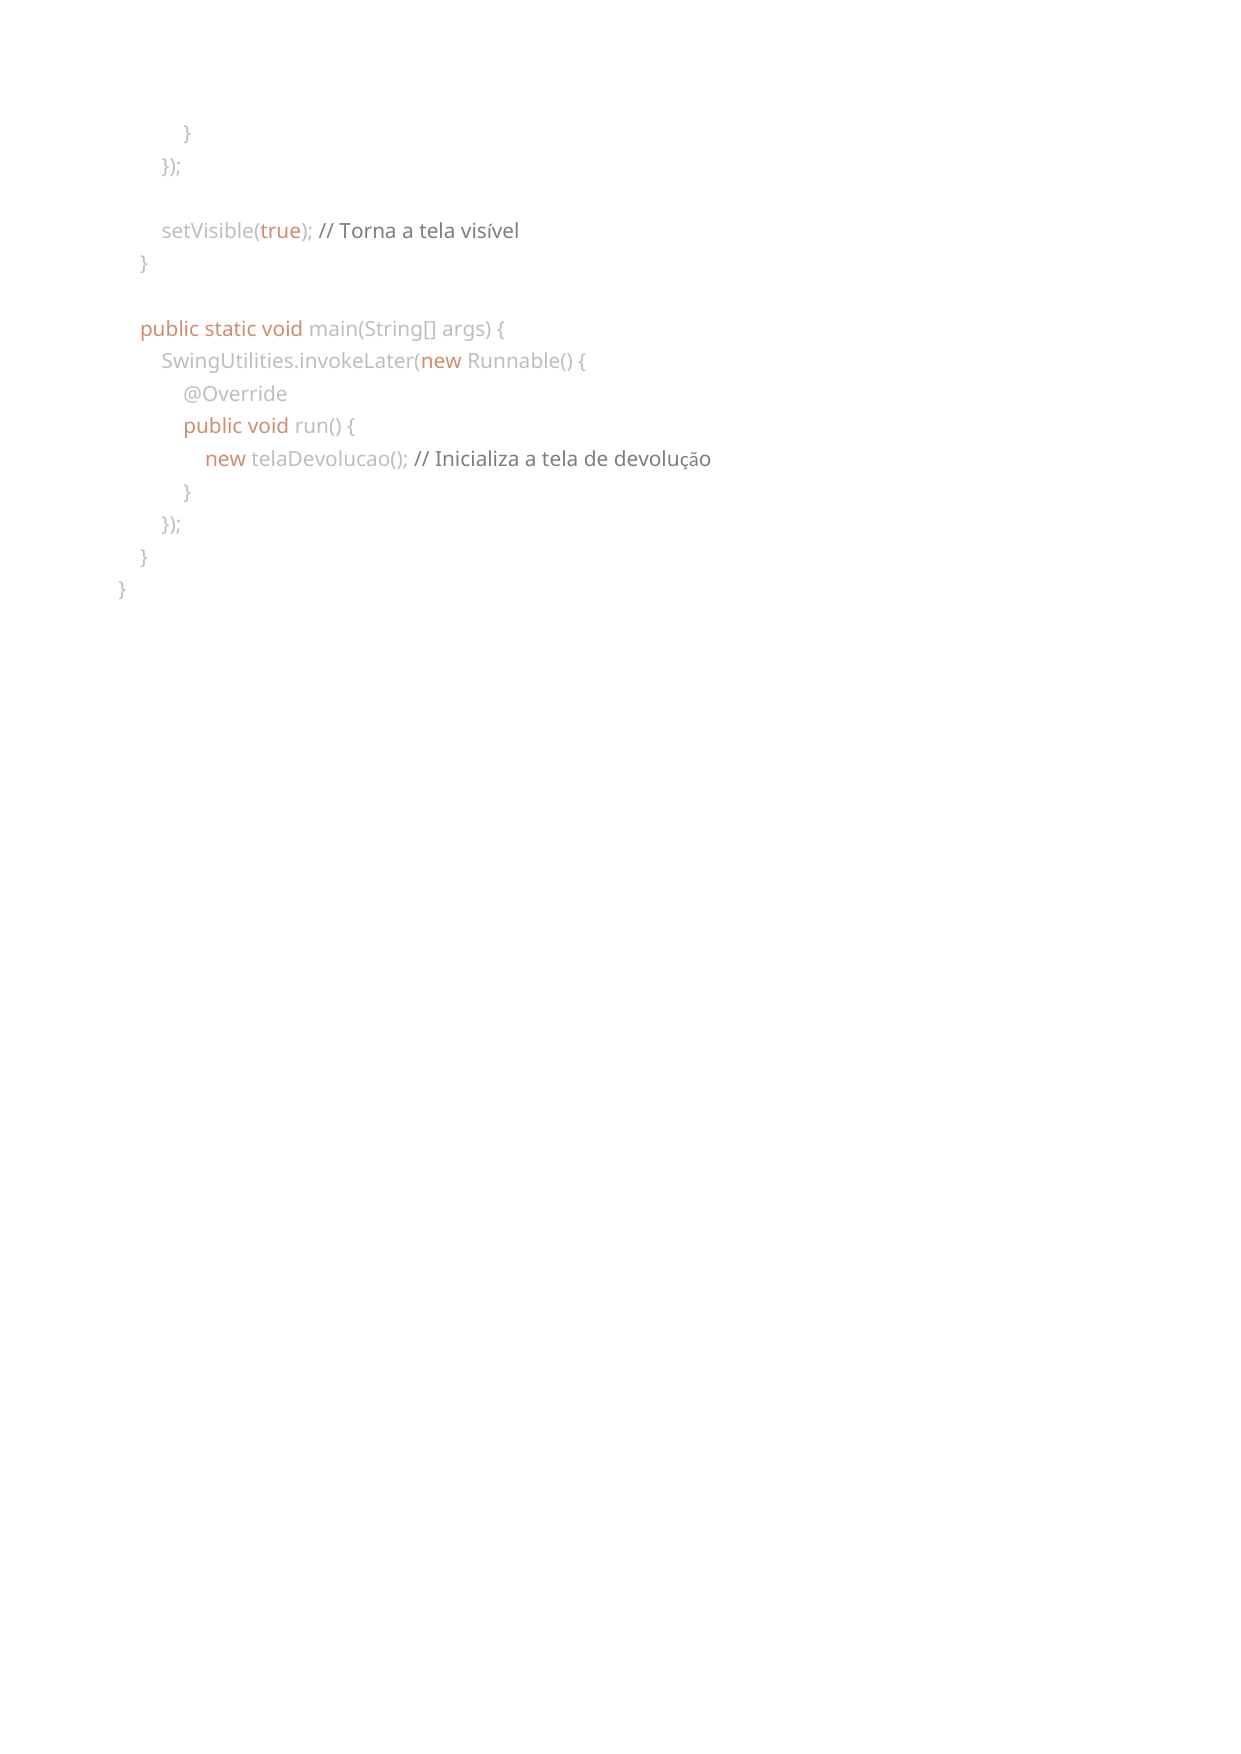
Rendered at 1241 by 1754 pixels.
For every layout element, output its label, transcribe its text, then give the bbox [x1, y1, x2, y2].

text } }); setVisible(true); // Torna a tela visível } public static void main(String[] args) { SwingUtilities.invokeLater(new Runnable() { @Override public void run() { new telaDevolucao(); // Inicializa a tela de devolução } }); } } [118, 118, 1122, 635]
